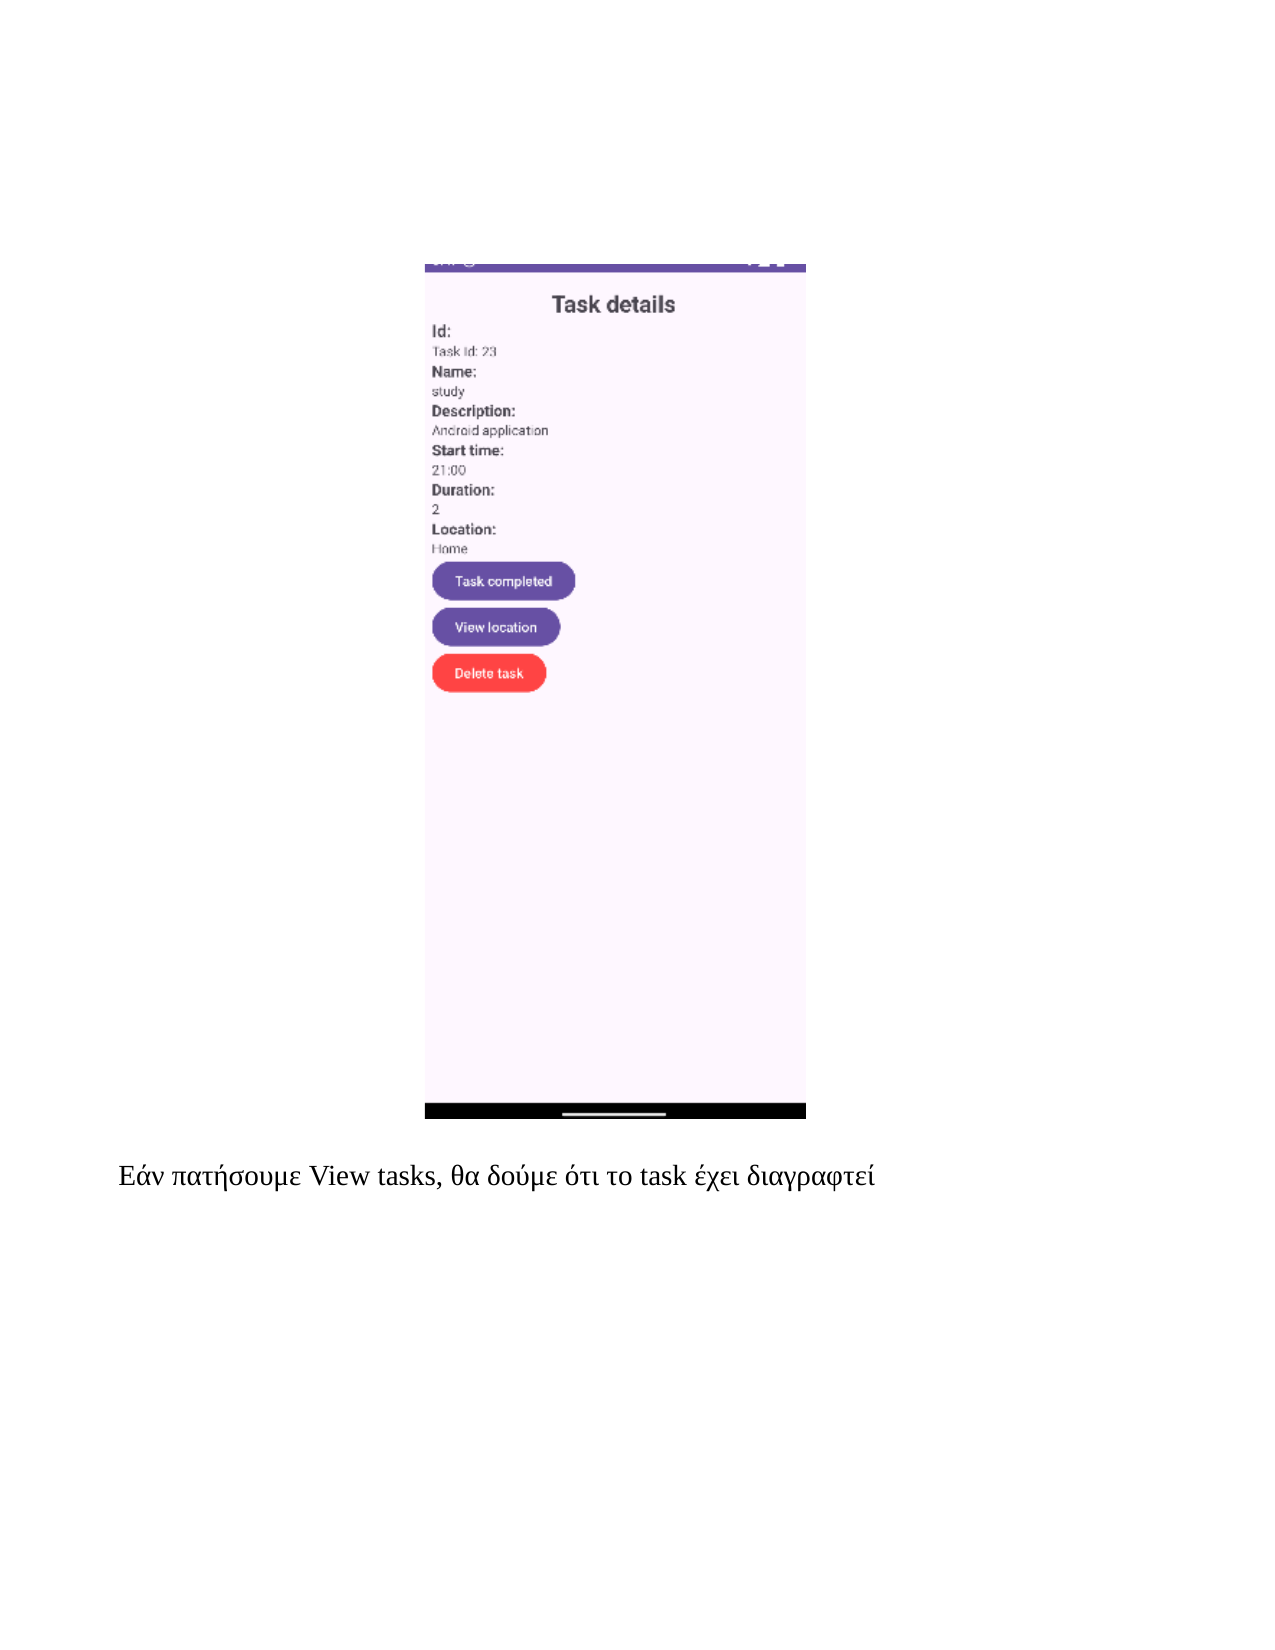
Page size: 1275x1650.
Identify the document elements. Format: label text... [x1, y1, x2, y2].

text Εάν πατήσουμε View tasks, θα δούμε ότι το task έχει διαγραφτεί [118, 1158, 1157, 1191]
picture [424, 264, 806, 1119]
